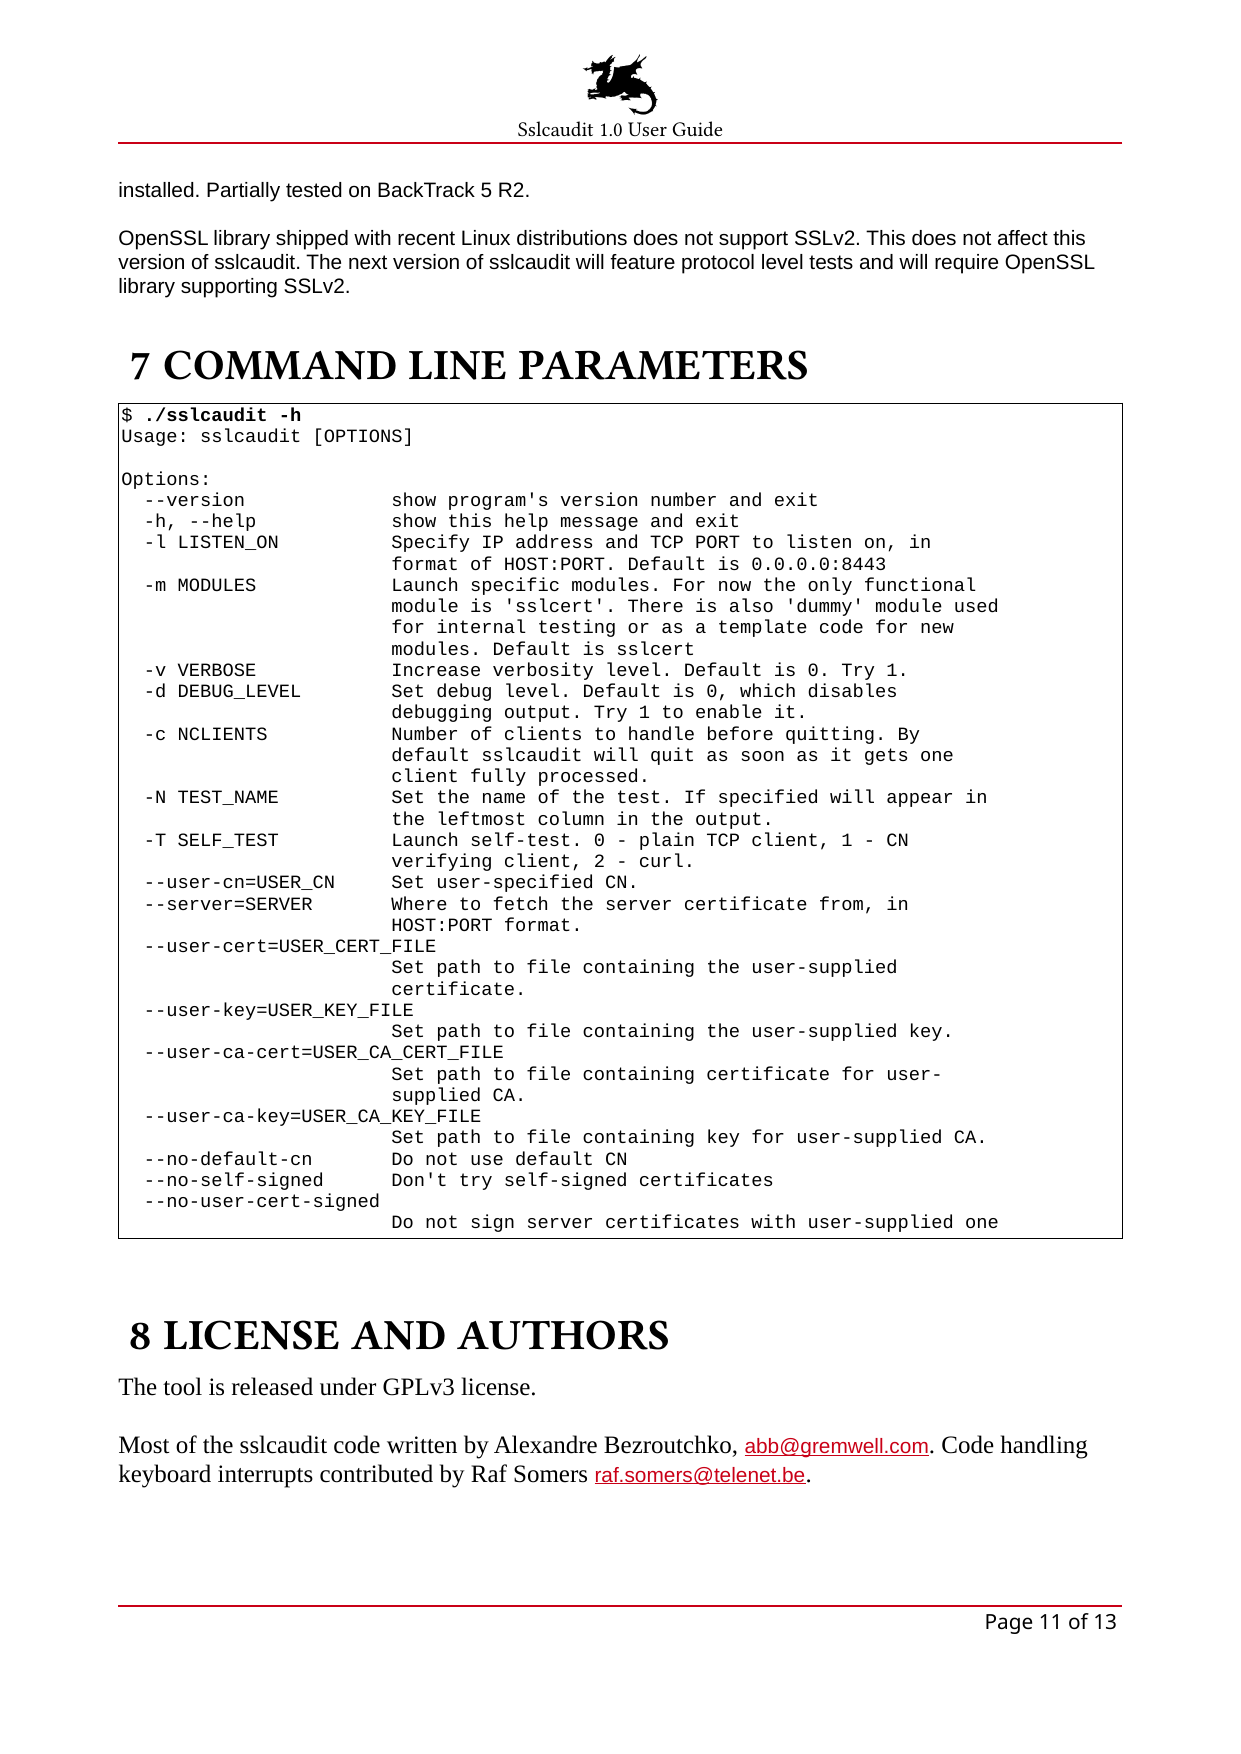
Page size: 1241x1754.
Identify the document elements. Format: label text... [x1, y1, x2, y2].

text Options: [119, 466, 1122, 488]
text -v VERBOSE Increase verbosity level. Default is 0. Try 1. [119, 658, 1122, 679]
text --no-user-cert-signed [119, 1189, 1122, 1210]
text supplied CA. [119, 1083, 1122, 1104]
text --version show program's version number and exit [119, 488, 1122, 509]
text Set path to file containing key for user-supplied CA. [119, 1125, 1122, 1146]
text -l LISTEN_ON Specify IP address and TCP PORT to listen on, in [119, 530, 1122, 551]
text The tool is released under GPLv3 license. [118, 1372, 1122, 1401]
text certificate. [119, 976, 1122, 998]
subtitle LICENSE AND AUTHORS [118, 1311, 1122, 1360]
text Set path to file containing certificate for user- [119, 1061, 1122, 1083]
text -h, --help show this help message and exit [119, 509, 1122, 530]
text --user-ca-cert=USER_CA_CERT_FILE [119, 1040, 1122, 1061]
text --user-cn=USER_CN Set user-specified CN. [119, 870, 1122, 891]
picture [582, 54, 658, 115]
text debugging output. Try 1 to enable it. [119, 700, 1122, 721]
text for internal testing or as a template code for new [119, 615, 1122, 636]
text --no-self-signed Don't try self-signed certificates [119, 1168, 1122, 1189]
text --server=SERVER Where to fetch the server certificate from, in [119, 891, 1122, 913]
text --user-key=USER_KEY_FILE [119, 998, 1122, 1019]
text --no-default-cn Do not use default CN [119, 1146, 1122, 1168]
text HOST:PORT format. [119, 913, 1122, 934]
text client fully processed. [119, 764, 1122, 785]
text OpenSSL library shipped with recent Linux distributions does not support SSLv2. This does not affect this version of sslcaudit. The next version of sslcaudit will feature protocol level tests and will require OpenSSL library supporting SSLv2. [118, 226, 1122, 298]
text installed. Partially tested on BackTrack 5 R2. [118, 178, 1122, 202]
text verifying client, 2 - curl. [119, 849, 1122, 870]
text --user-cert=USER_CERT_FILE [119, 934, 1122, 955]
subtitle COMMAND LINE PARAMETERS [118, 341, 1122, 390]
text modules. Default is sslcert [119, 636, 1122, 658]
text -c NCLIENTS Number of clients to handle before quitting. By [119, 721, 1122, 743]
text --user-ca-key=USER_CA_KEY_FILE [119, 1104, 1122, 1125]
text Most of the sslcaudit code written by Alexandre Bezroutchko, abb@gremwell.com. Code handling keyboard interrupts contributed by Raf Somers raf.somers@telenet.be. [118, 1430, 1122, 1487]
text Set path to file containing the user-supplied key. [119, 1019, 1122, 1040]
text -T SELF_TEST Launch self-test. 0 - plain TCP client, 1 - CN [119, 828, 1122, 849]
text -N TEST_NAME Set the name of the test. If specified will appear in [119, 785, 1122, 806]
text -m MODULES Launch specific modules. For now the only functional [119, 573, 1122, 594]
text $ ./sslcaudit -h [119, 404, 1122, 424]
text Do not sign server certificates with user-supplied one [119, 1210, 1122, 1238]
text -d DEBUG_LEVEL Set debug level. Default is 0, which disables [119, 679, 1122, 700]
text module is 'sslcert'. There is also 'dummy' module used [119, 594, 1122, 615]
text default sslcaudit will quit as soon as it gets one [119, 743, 1122, 764]
text the leftmost column in the output. [119, 806, 1122, 828]
text format of HOST:PORT. Default is 0.0.0.0:8443 [119, 551, 1122, 573]
text Usage: sslcaudit [OPTIONS] [119, 424, 1122, 448]
text Set path to file containing the user-supplied [119, 955, 1122, 976]
